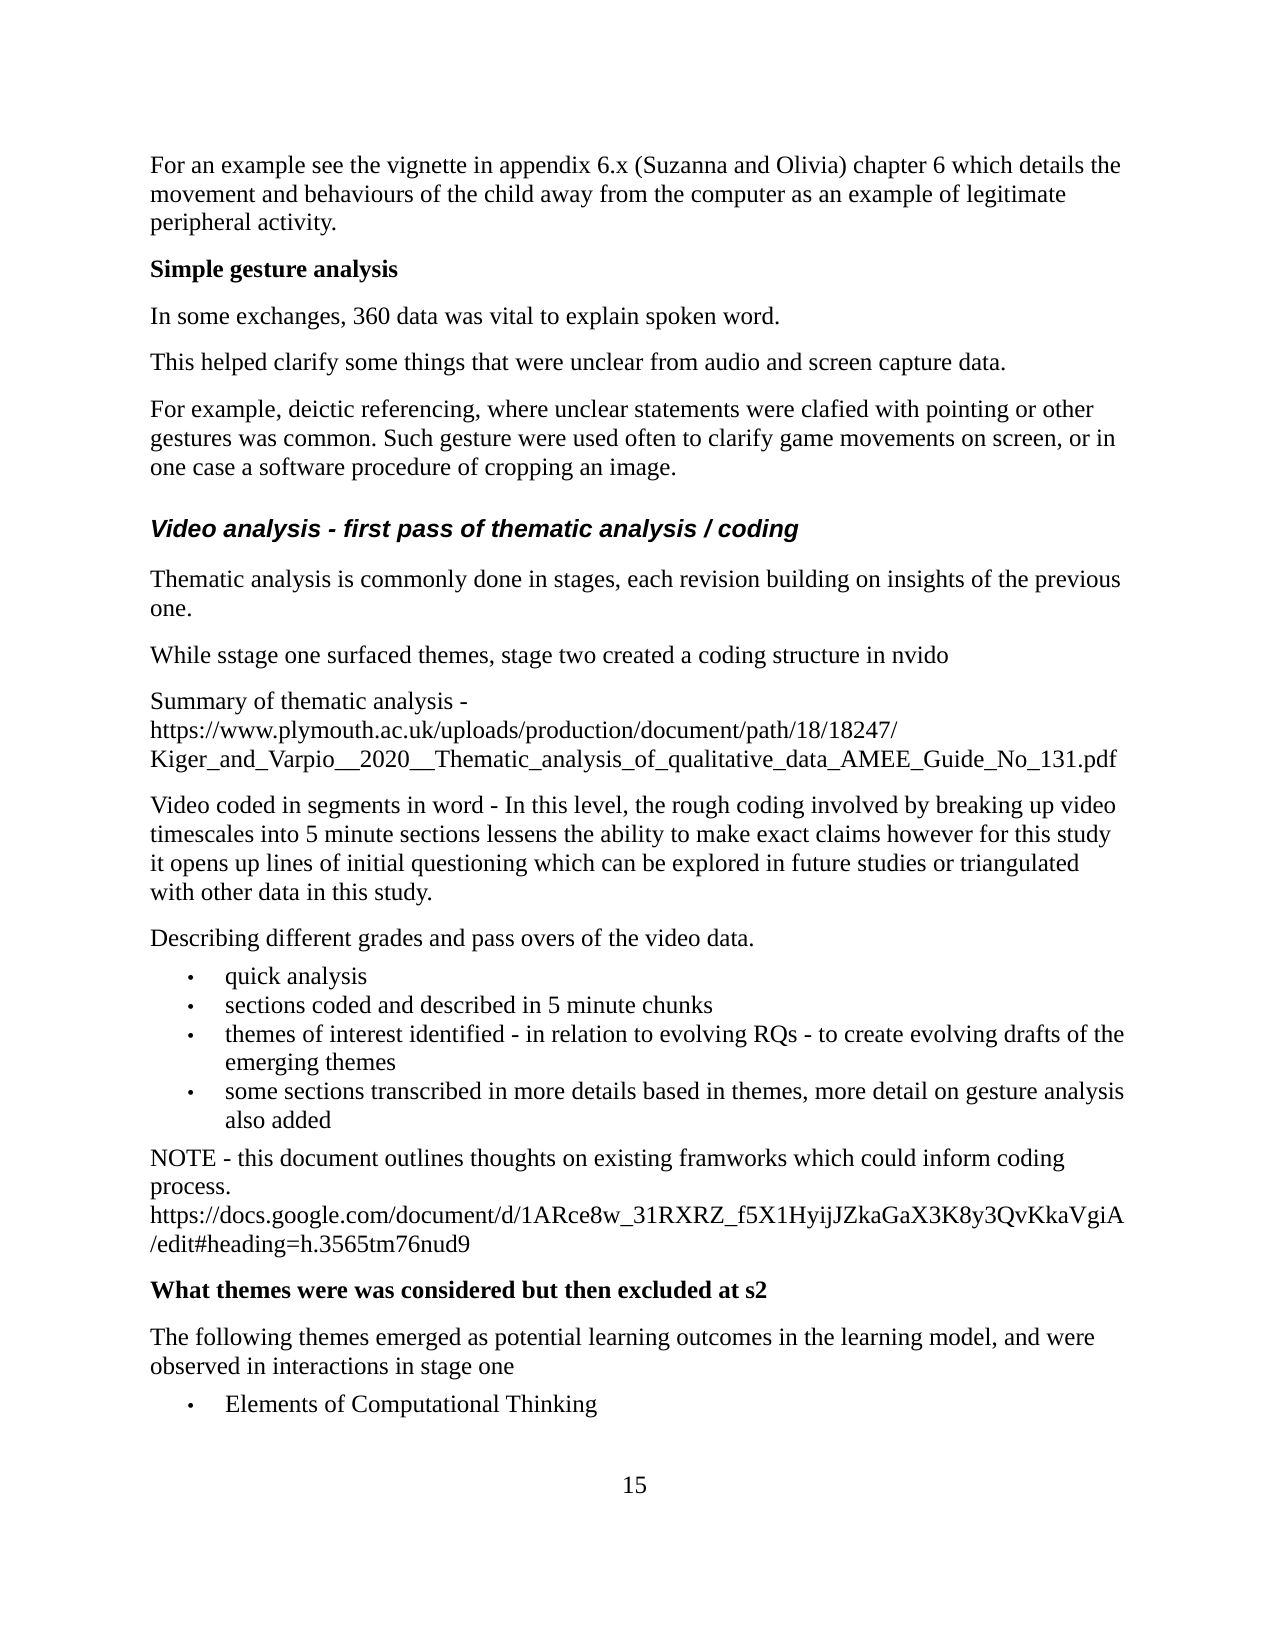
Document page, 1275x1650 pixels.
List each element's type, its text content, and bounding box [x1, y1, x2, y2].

subtitle Video analysis - first pass of thematic analysis / coding [150, 514, 1125, 543]
text Video coded in segments in word - In this level, the rough coding involved by breaking up video timescales into 5 minute sections lessens the ability to make exact claims however for this study it opens up lines of initial questioning which can be explored in future studies or triangulated with other data in this study. [150, 791, 1125, 906]
text The following themes emerged as potential learning outcomes in the learning model, and were observed in interactions in stage one [150, 1322, 1125, 1380]
text NOTE - this document outlines thoughts on existing framworks which could inform coding process. https://docs.google.com/document/d/1ARce8w_31RXRZ_f5X1HyijJZkaGaX3K8y3QvKkaVgiA/edit#heading=h.3565tm76nud9 [150, 1143, 1125, 1258]
text What themes were was considered but then excluded at s2 [150, 1276, 1125, 1304]
text For an example see the vignette in appendix 6.x (Suzanna and Olivia) chapter 6 which details the movement and behaviours of the child away from the computer as an example of legitimate peripheral activity. [150, 150, 1125, 236]
text This helped clarify some things that were unclear from audio and screen capture data. [150, 347, 1125, 376]
text Thematic analysis is commonly done in stages, each revision building on insights of the previous one. [150, 564, 1125, 622]
text Describing different grades and pass overs of the video data. [150, 923, 1125, 952]
list quick analysis [187, 961, 1125, 990]
list themes of interest identified - in relation to evolving RQs - to create evolving drafts of the emerging themes [187, 1019, 1125, 1076]
text While sstage one surfaced themes, stage two created a coding structure in nvido [150, 640, 1125, 668]
text For example, deictic referencing, where unclear statements were clafied with pointing or other gestures was common. Such gesture were used often to clarify game movements on screen, or in one case a software procedure of cropping an image. [150, 394, 1125, 480]
text Summary of thematic analysis - https://www.plymouth.ac.uk/uploads/production/document/path/18/18247/Kiger_and_Varpio__2020__Thematic_analysis_of_qualitative_data_AMEE_Guide_No_131.pdf [150, 686, 1125, 773]
text In some exchanges, 360 data was vital to explain spoken word. [150, 301, 1125, 329]
list Elements of Computational Thinking [187, 1389, 1125, 1417]
list sections coded and described in 5 minute chunks [187, 990, 1125, 1019]
text Simple gesture analysis [150, 254, 1125, 283]
list some sections transcribed in more details based in themes, more detail on gesture analysis also added [187, 1076, 1125, 1134]
